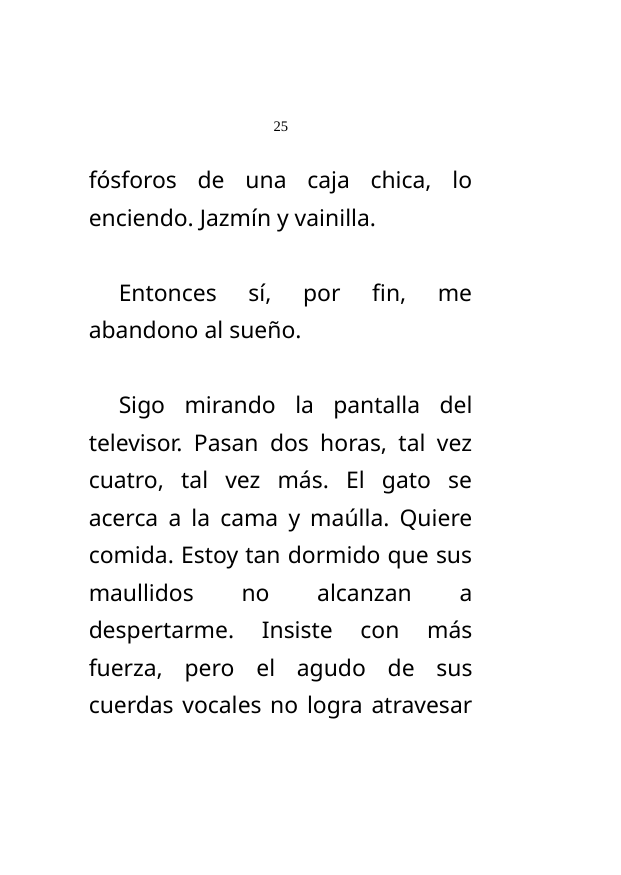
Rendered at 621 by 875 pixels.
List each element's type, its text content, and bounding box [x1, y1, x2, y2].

text fósforos de una caja chica, lo enciendo. Jazmín y vainilla. [88, 164, 472, 233]
text Entonces sí, por fin, me abandono al sueño. [88, 277, 472, 346]
text Sigo mirando la pantalla del televisor. Pasan dos horas, tal vez cuatro, tal vez más. El gato se acerca a la cama y maúlla. Quiere comida. Estoy tan dormido que sus maullidos no alcanzan a despertarme. Insiste con más fuerza, pero el agudo de sus cuerdas vocales no logra atravesar [88, 389, 472, 721]
